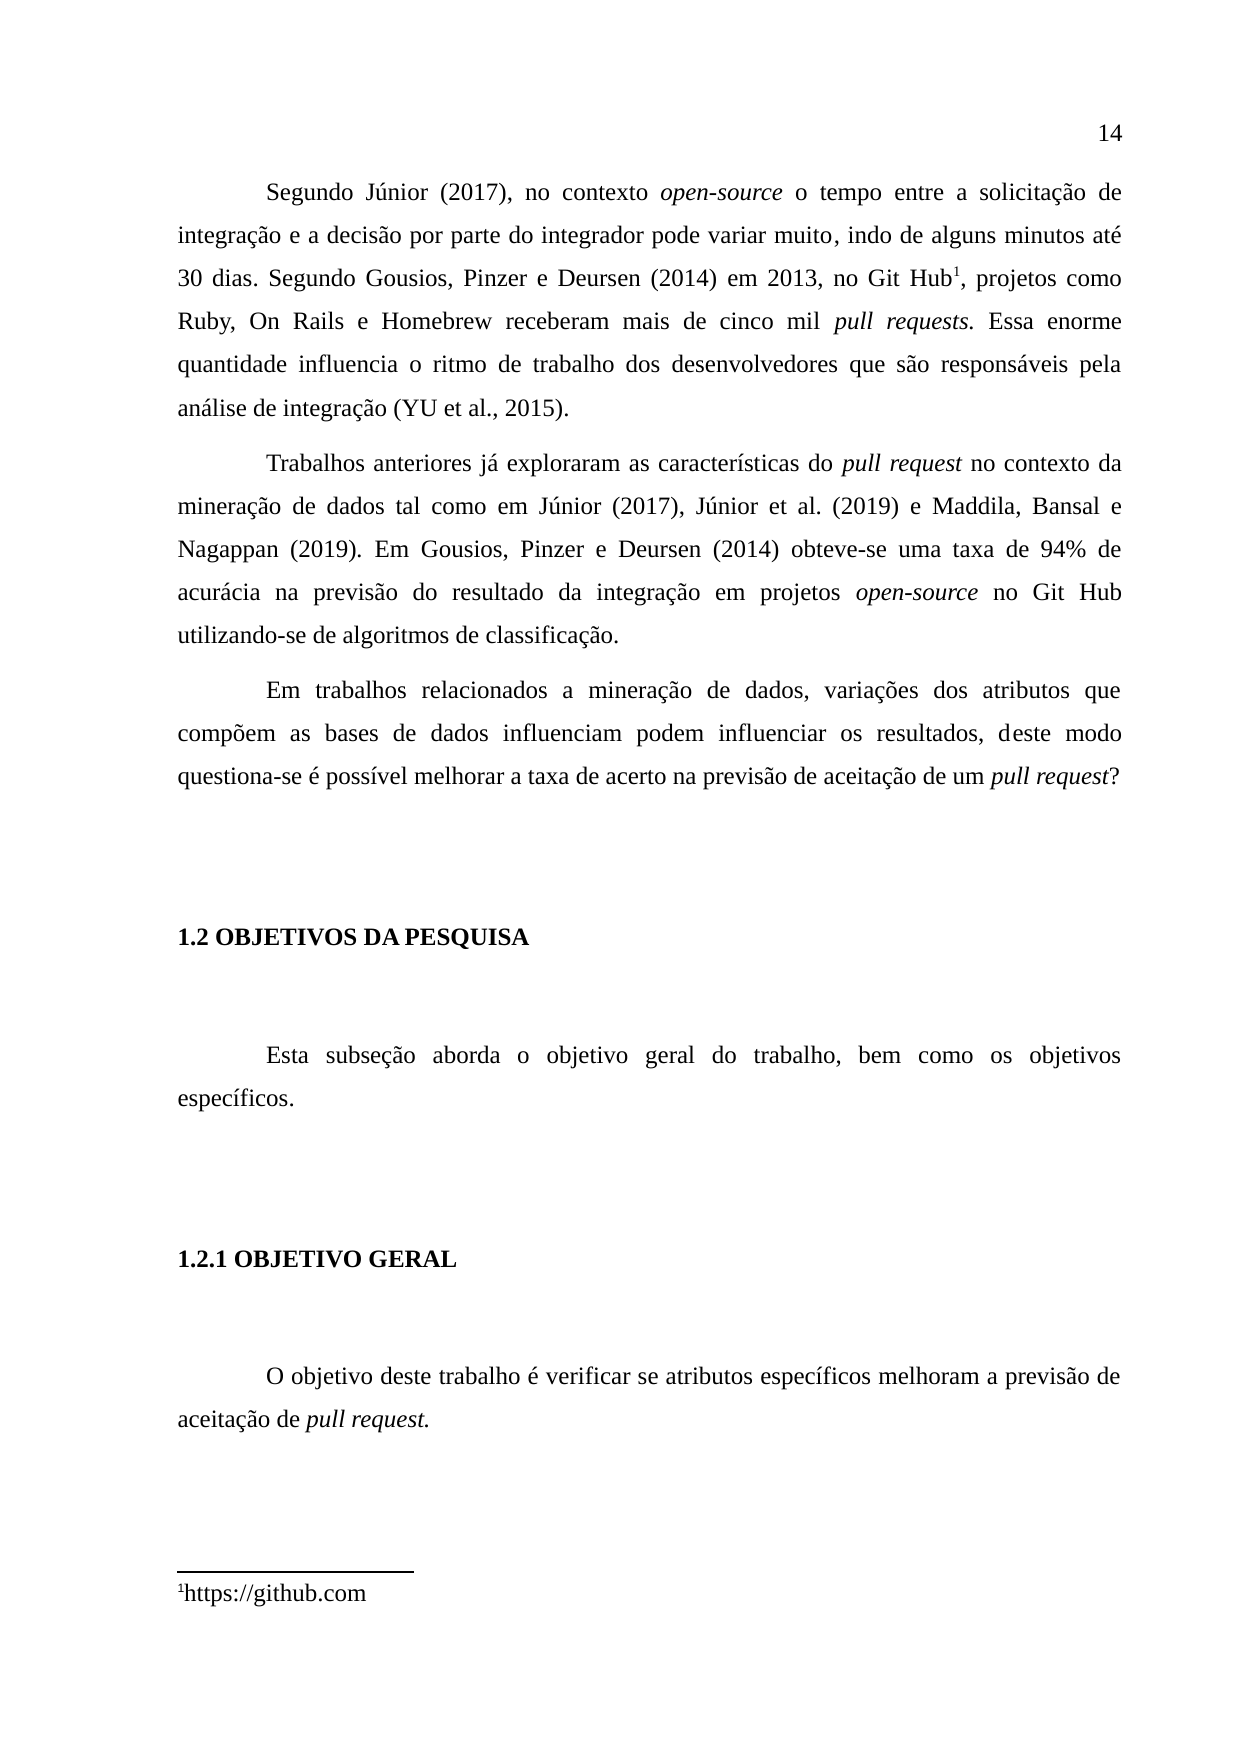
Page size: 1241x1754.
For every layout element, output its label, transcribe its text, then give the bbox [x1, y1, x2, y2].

text 1.2 objetivos da pesquisa [177, 922, 1122, 951]
text Em trabalhos relacionados a mineração de dados, variações dos atributos que compõem as bases de dados influenciam podem influenciar os resultados, deste modo questiona-se é possível melhorar a taxa de acerto na previsão de aceitação de um pull request? [177, 675, 1122, 790]
text https://github.com [177, 1578, 1122, 1606]
text Esta subseção aborda o objetivo geral do trabalho, bem como os objetivos específicos. [177, 1040, 1122, 1112]
text 1.2.1 Objetivo geral [177, 1244, 1122, 1273]
text Segundo Júnior (2017), no contexto open-source o tempo entre a solicitação de integração e a decisão por parte do integrador pode variar muito, indo de alguns minutos até 30 dias. Segundo Gousios, Pinzer e Deursen (2014) em 2013, no Git Hub, projetos como Ruby, On Rails e Homebrew receberam mais de cinco mil pull requests. Essa enorme quantidade influencia o ritmo de trabalho dos desenvolvedores que são responsáveis pela análise de integração (YU et al., 2015). [177, 177, 1122, 421]
text Trabalhos anteriores já exploraram as características do pull request no contexto da mineração de dados tal como em Júnior (2017), Júnior et al. (2019) e Maddila, Bansal e Nagappan (2019). Em Gousios, Pinzer e Deursen (2014) obteve-se uma taxa de 94% de acurácia na previsão do resultado da integração em projetos open-source no Git Hub utilizando-se de algoritmos de classificação. [177, 448, 1122, 649]
text O objetivo deste trabalho é verificar se atributos específicos melhoram a previsão de aceitação de pull request. [177, 1361, 1122, 1433]
